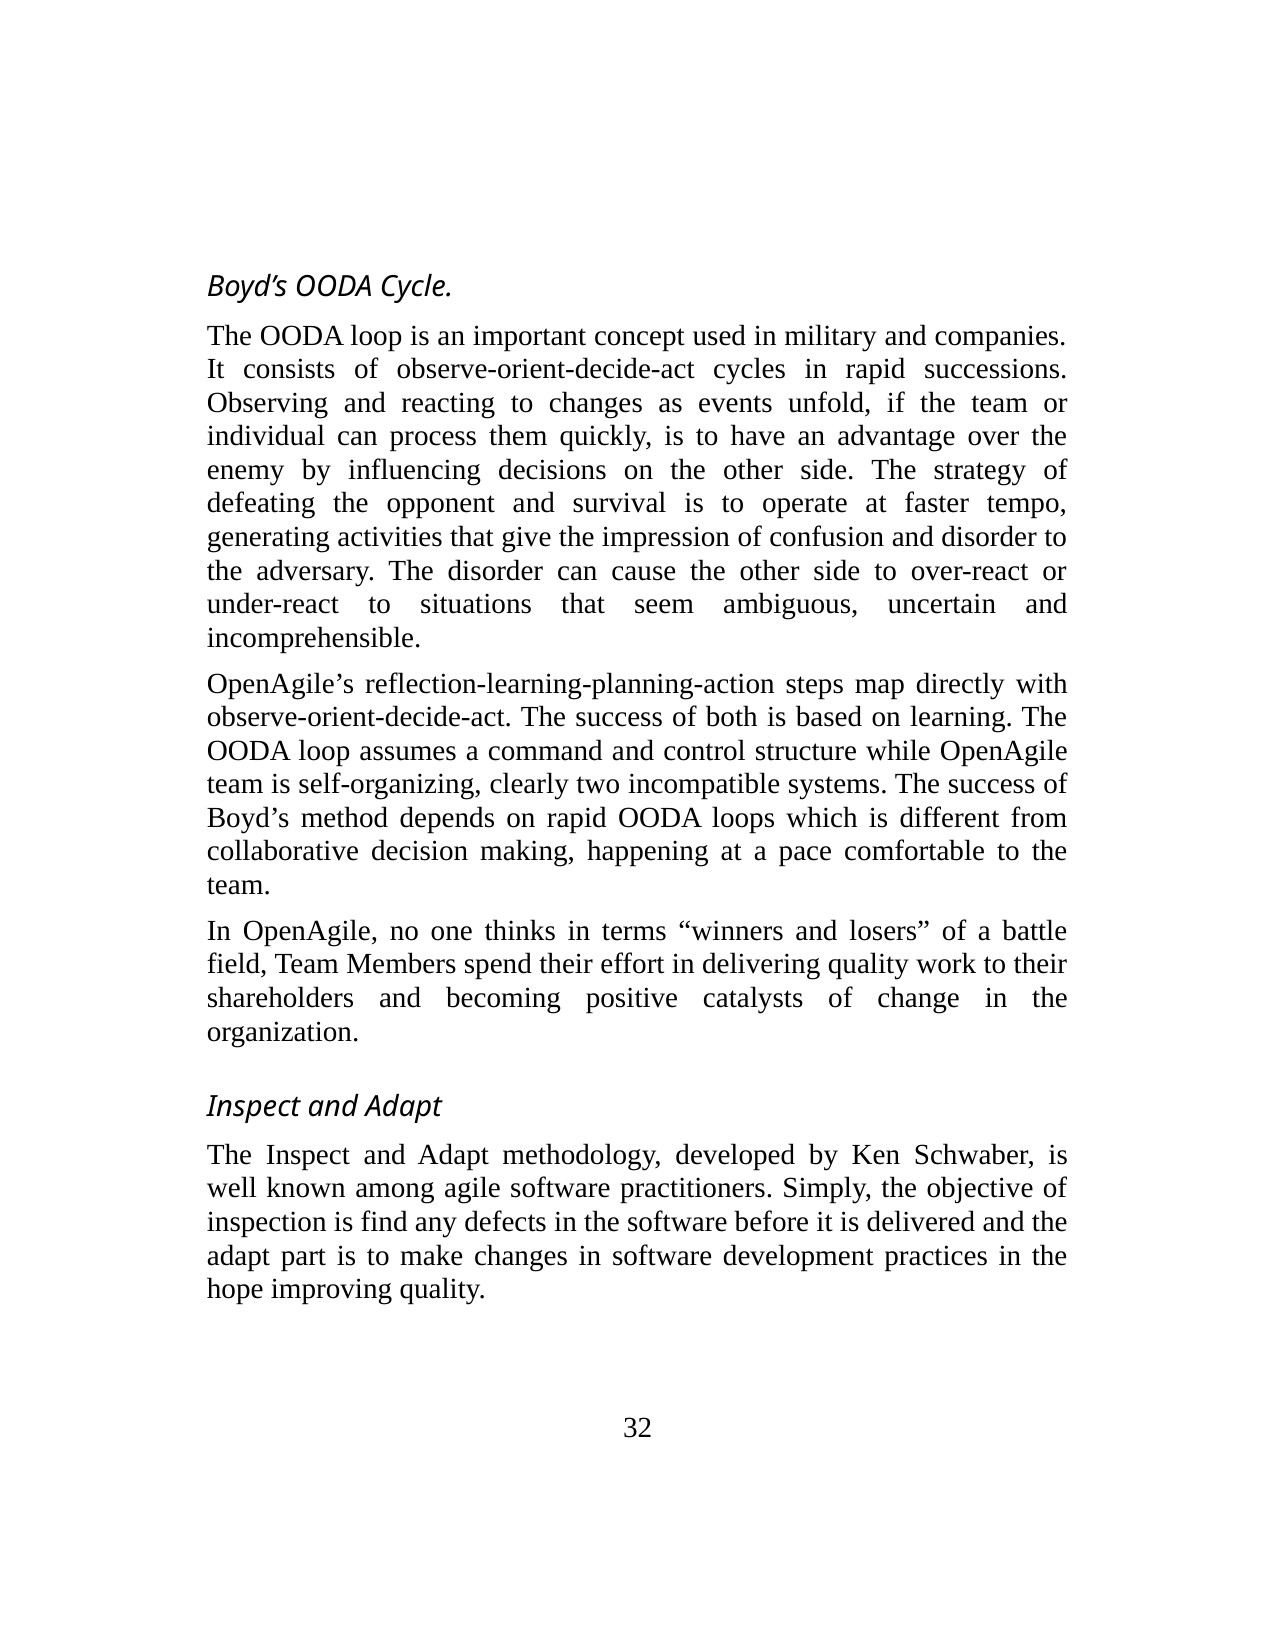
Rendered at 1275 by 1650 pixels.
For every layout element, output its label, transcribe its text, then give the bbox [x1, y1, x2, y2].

text The OODA loop is an important concept used in military and companies. It consists of observe-orient-decide-act cycles in rapid successions. Observing and reacting to changes as events unfold, if the team or individual can process them quickly, is to have an advantage over the enemy by influencing decisions on the other side. The strategy of defeating the opponent and survival is to operate at faster tempo, generating activities that give the impression of confusion and disorder to the adversary. The disorder can cause the other side to over-react or under-react to situations that seem ambiguous, uncertain and incomprehensible. [207, 318, 1068, 653]
text The Inspect and Adapt methodology, developed by Ken Schwaber, is well known among agile software practitioners. Simply, the objective of inspection is find any defects in the software before it is delivered and the adapt part is to make changes in software development practices in the hope improving quality. [207, 1137, 1068, 1305]
subtitle Inspect and Adapt [207, 1085, 1068, 1124]
text In OpenAgile, no one thinks in terms “winners and losers” of a battle field, Team Members spend their effort in delivering quality work to their shareholders and becoming positive catalysts of change in the organization. [207, 913, 1068, 1047]
subtitle Boyd’s OODA Cycle. [207, 266, 1068, 305]
text OpenAgile’s reflection-learning-planning-action steps map directly with observe-orient-decide-act. The success of both is based on learning. The OODA loop assumes a command and control structure while OpenAgile team is self-organizing, clearly two incompatible systems. The success of Boyd’s method depends on rapid OODA loops which is different from collaborative decision making, happening at a pace comfortable to the team. [207, 666, 1068, 901]
